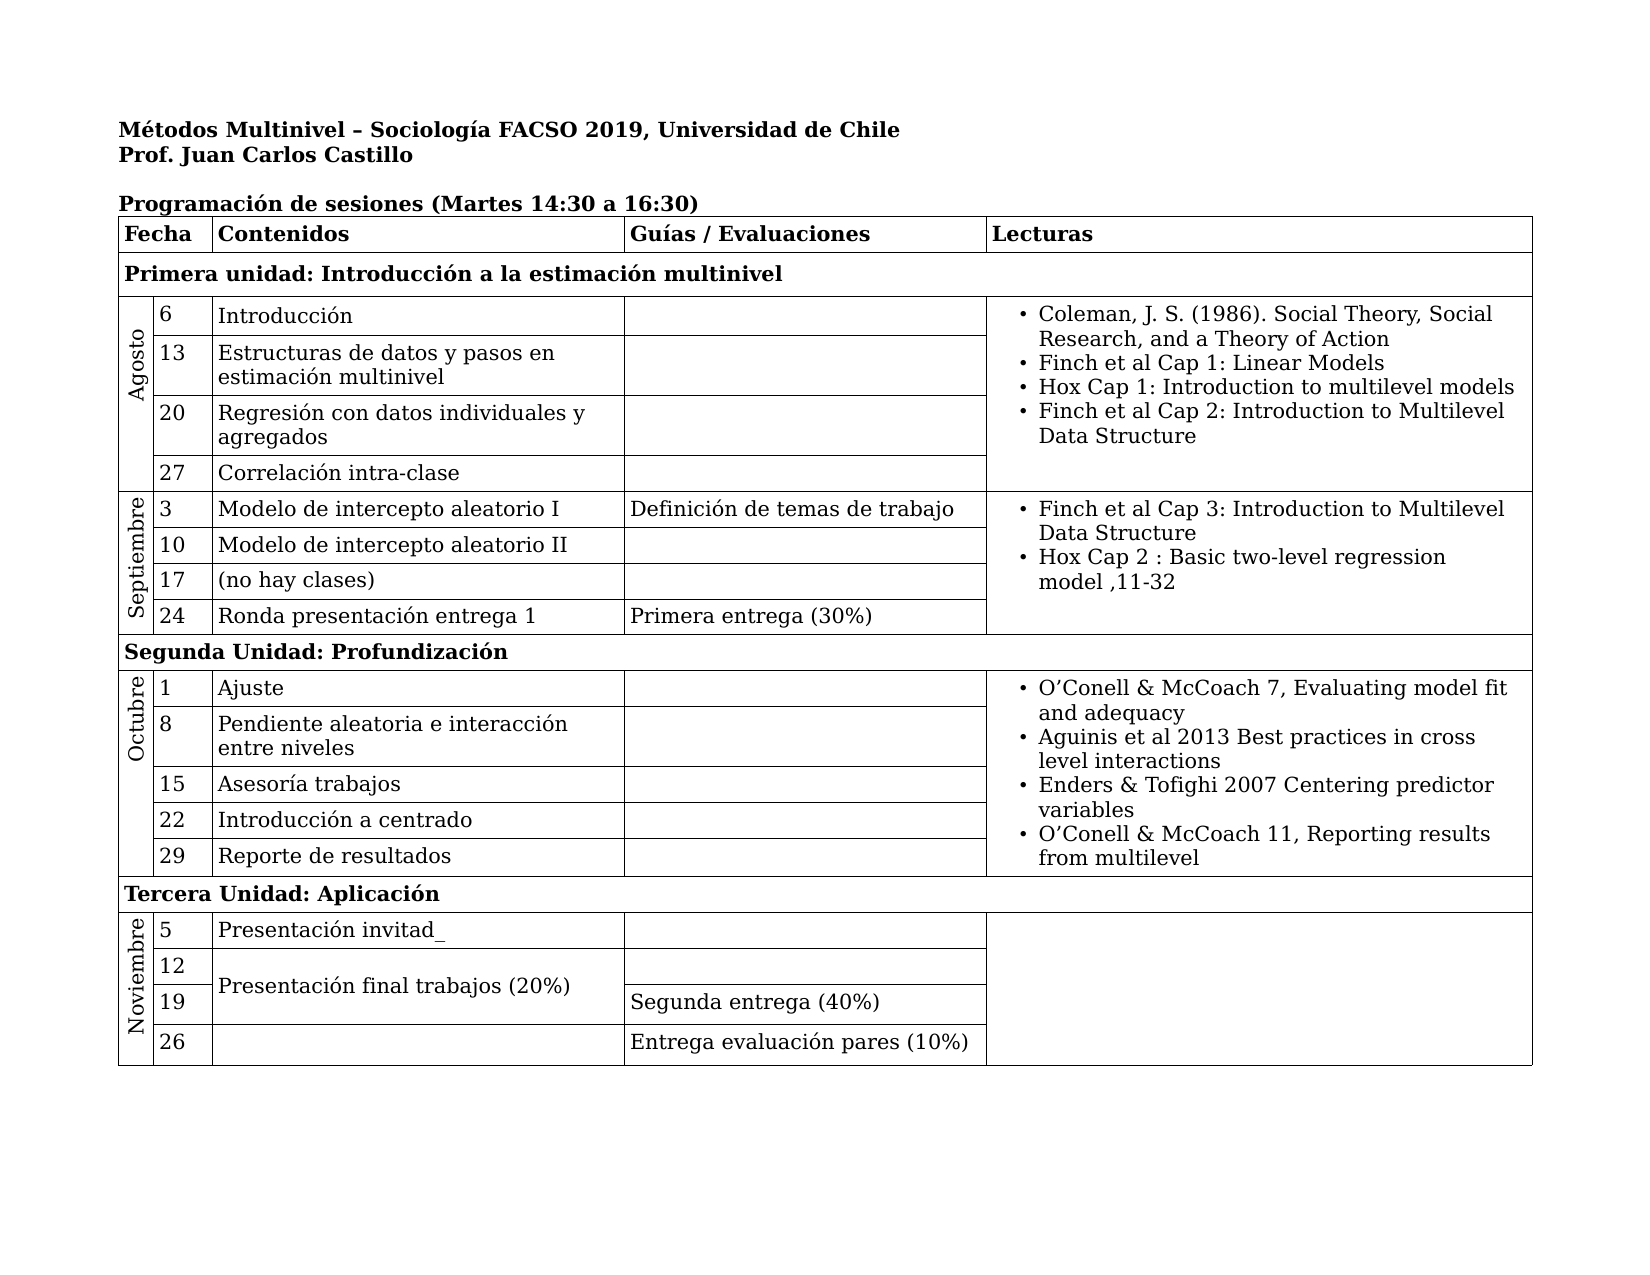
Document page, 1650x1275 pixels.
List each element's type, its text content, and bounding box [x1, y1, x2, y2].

table_cell Noviembre [119, 913, 153, 1065]
table_cell [625, 336, 986, 395]
table_cell Entrega evaluación pares (10%) [625, 1025, 986, 1065]
table_cell [625, 949, 986, 984]
table_cell 20 [154, 396, 212, 455]
table_cell Primera unidad: Introducción a la estimación multinivel [119, 253, 1532, 296]
table_cell [625, 456, 986, 491]
table_cell [625, 671, 986, 706]
table_cell [625, 297, 986, 335]
table_cell Octubre [119, 671, 153, 876]
table_cell Septiembre [119, 492, 153, 634]
table_cell 19 [154, 985, 212, 1024]
table_cell 22 [154, 803, 212, 838]
table_cell 29 [154, 839, 212, 876]
table_cell Segunda Unidad: Profundización [119, 635, 1532, 670]
table_cell Presentación invitad_ [213, 913, 624, 948]
text Prof. Juan Carlos Castillo [118, 143, 1532, 167]
table_cell 6 [154, 297, 212, 335]
table_cell 13 [154, 336, 212, 395]
table_cell Regresión con datos individuales y agregados [213, 396, 624, 455]
table_cell Primera entrega (30%) [625, 600, 986, 634]
table_cell 17 [154, 564, 212, 598]
table_cell [625, 839, 986, 876]
text Programación de sesiones (Martes 14:30 a 16:30) [118, 192, 1532, 216]
table_cell Modelo de intercepto aleatorio I [213, 492, 624, 527]
table_cell Finch et al Cap 3: Introduction to Multilevel Data Structure Hox Cap 2 : Basic two-level regression model ,11-32 [987, 492, 1532, 634]
table_cell O’Conell & McCoach 7, Evaluating model fit and adequacy Aguinis et al 2013 Best practices in cross level interactions Enders & Tofighi 2007 Centering predictor variables O’Conell & McCoach 11, Reporting results from multilevel [987, 671, 1532, 876]
table_cell Tercera Unidad: Aplicación [119, 877, 1532, 912]
table_header Fecha [119, 217, 212, 252]
table_cell 8 [154, 707, 212, 766]
table_cell 27 [154, 456, 212, 491]
table_cell Definición de temas de trabajo [625, 492, 986, 527]
table_cell 5 [154, 913, 212, 948]
table_cell 24 [154, 600, 212, 634]
table_cell [625, 396, 986, 455]
table_cell Segunda entrega (40%) [625, 985, 986, 1024]
table_cell [625, 564, 986, 598]
table_cell 26 [154, 1025, 212, 1065]
table_cell Modelo de intercepto aleatorio II [213, 528, 624, 563]
table_cell [213, 1025, 624, 1065]
table_cell 3 [154, 492, 212, 527]
table_header Guías / Evaluaciones [625, 217, 986, 252]
table_cell Asesoría trabajos [213, 767, 624, 802]
table_cell Correlación intra-clase [213, 456, 624, 491]
table_cell [625, 528, 986, 563]
table_cell Introducción a centrado [213, 803, 624, 838]
table_cell Ajuste [213, 671, 624, 706]
table_cell Estructuras de datos y pasos en estimación multinivel [213, 336, 624, 395]
table_cell [625, 767, 986, 802]
table_cell Ronda presentación entrega 1 [213, 600, 624, 634]
table_cell (no hay clases) [213, 564, 624, 598]
table_cell 1 [154, 671, 212, 706]
table_cell [625, 913, 986, 948]
table_cell Agosto [119, 297, 153, 491]
table_cell Pendiente aleatoria e interacción entre niveles [213, 707, 624, 766]
table_cell 12 [154, 949, 212, 984]
table_cell 10 [154, 528, 212, 563]
table_header Contenidos [213, 217, 624, 252]
table_cell Introducción [213, 297, 624, 335]
table_cell Coleman, J. S. (1986). Social Theory, Social Research, and a Theory of Action Finch et al Cap 1: Linear Models Hox Cap 1: Introduction to multilevel models Finch et al Cap 2: Introduction to Multilevel Data Structure [987, 297, 1532, 491]
table_header Lecturas [987, 217, 1532, 252]
table_cell [987, 913, 1532, 1065]
table_cell 15 [154, 767, 212, 802]
table_cell Reporte de resultados [213, 839, 624, 876]
table_cell Presentación final trabajos (20%) [213, 949, 624, 1024]
text Métodos Multinivel – Sociología FACSO 2019, Universidad de Chile [118, 118, 1532, 143]
table_cell [625, 707, 986, 766]
table_cell [625, 803, 986, 838]
